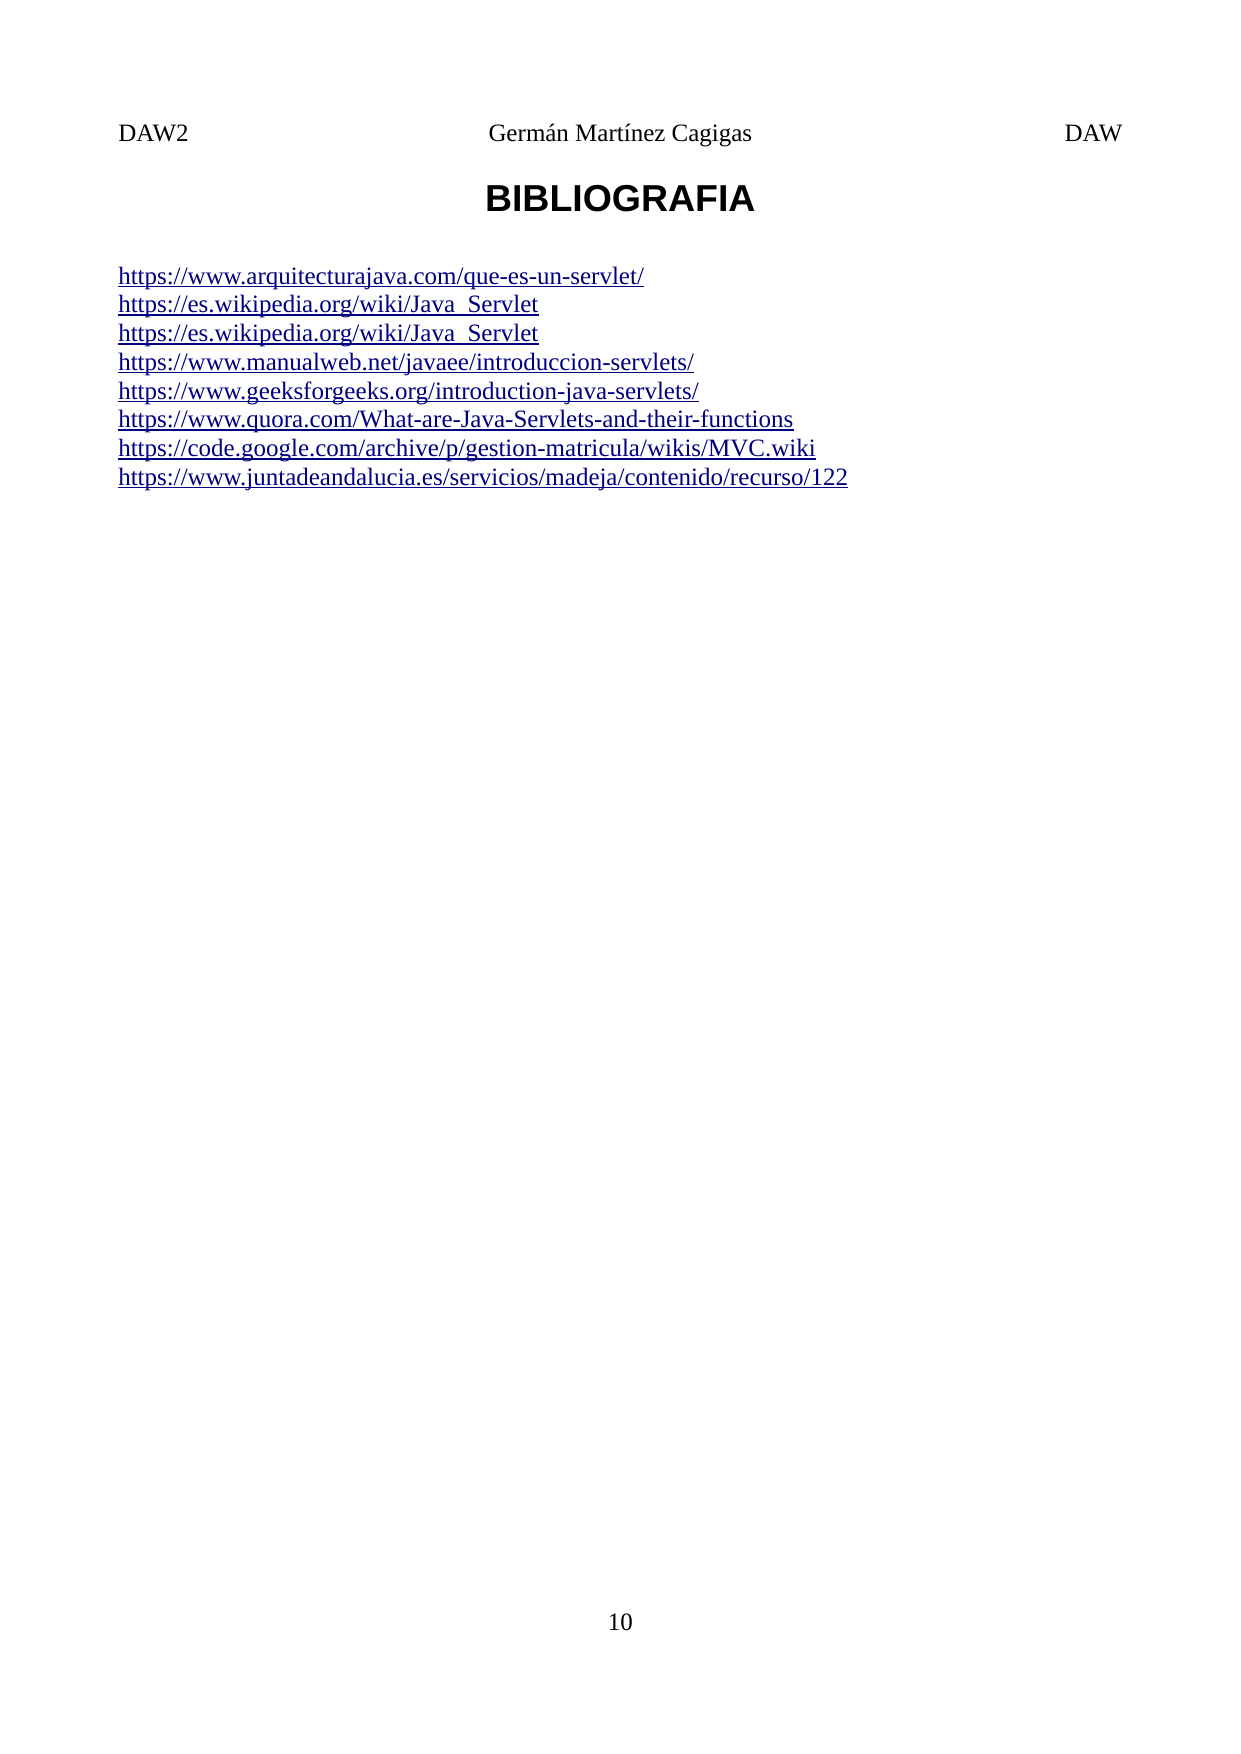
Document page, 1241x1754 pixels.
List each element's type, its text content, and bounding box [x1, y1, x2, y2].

text https://www.geeksforgeeks.org/introduction-java-servlets/ [118, 376, 1122, 404]
text https://www.arquitecturajava.com/que-es-un-servlet/ [118, 261, 1122, 289]
text https://www.juntadeandalucia.es/servicios/madeja/contenido/recurso/122 [118, 462, 1122, 491]
subtitle BIBLIOGRAFIA [118, 176, 1122, 219]
text https://www.manualweb.net/javaee/introduccion-servlets/ [118, 347, 1122, 376]
text https://es.wikipedia.org/wiki/Java_Servlet [118, 318, 1122, 347]
text https://www.quora.com/What-are-Java-Servlets-and-their-functions [118, 404, 1122, 433]
text https://code.google.com/archive/p/gestion-matricula/wikis/MVC.wiki [118, 433, 1122, 462]
text https://es.wikipedia.org/wiki/Java_Servlet [118, 289, 1122, 318]
